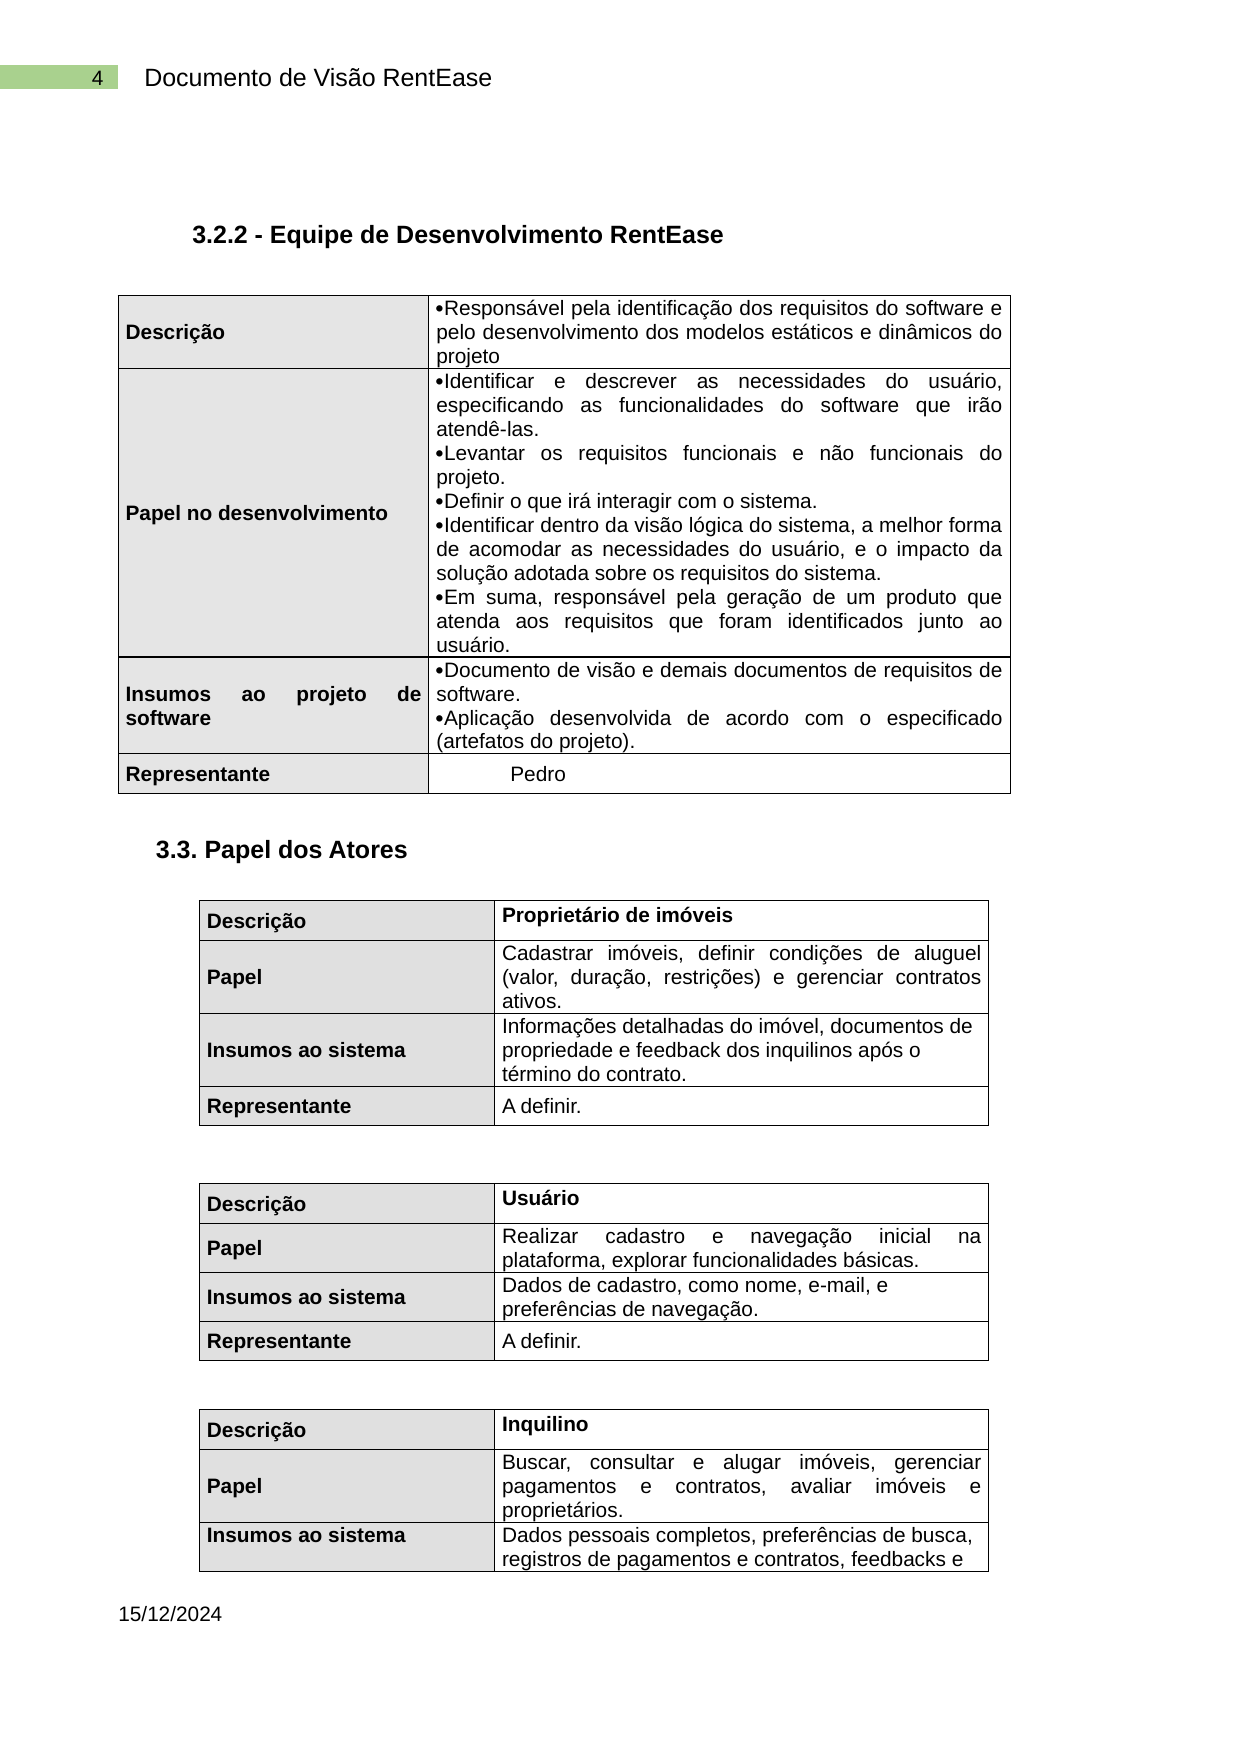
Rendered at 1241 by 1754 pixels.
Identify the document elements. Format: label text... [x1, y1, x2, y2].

table_cell Representante [200, 1322, 494, 1360]
table_cell Papel [200, 941, 494, 1013]
table_cell Pedro [429, 754, 1010, 793]
list Papel dos Atores [156, 835, 1170, 864]
table_cell Insumos ao sistema [200, 1523, 494, 1571]
table_cell Documento de visão e demais documentos de requisitos de software. Aplicação desenvolvida de acordo com o especificado (artefatos do projeto). [429, 658, 1010, 753]
table_cell Papel [200, 1224, 494, 1272]
table_cell A definir. [495, 1322, 988, 1360]
table_header Descrição [200, 901, 494, 940]
table_cell Identificar e descrever as necessidades do usuário, especificando as funcionalidades do software que irão atendê-las. Levantar os requisitos funcionais e não funcionais do projeto. Definir o que irá interagir com o sistema. Identificar dentro da visão lógica do sistema, a melhor forma de acomodar as necessidades do usuário, e o impacto da solução adotada sobre os requisitos do sistema. Em suma, responsável pela geração de um produto que atenda aos requisitos que foram identificados junto ao usuário. [429, 369, 1010, 656]
table_header Inquilino [495, 1410, 988, 1449]
table_cell Insumos ao sistema [200, 1014, 494, 1086]
table_header Descrição [200, 1184, 494, 1223]
table_cell Cadastrar imóveis, definir condições de aluguel (valor, duração, restrições) e gerenciar contratos ativos. [495, 941, 988, 1013]
table_cell Realizar cadastro e navegação inicial na plataforma, explorar funcionalidades básicas. [495, 1224, 988, 1272]
table_header Usuário [495, 1184, 988, 1223]
table_cell Informações detalhadas do imóvel, documentos de propriedade e feedback dos inquilinos após o término do contrato. [495, 1014, 988, 1086]
table_cell Insumos ao projeto de software [119, 658, 428, 753]
table_header Descrição [200, 1410, 494, 1449]
table_cell Papel [200, 1450, 494, 1522]
table_cell Papel no desenvolvimento [119, 369, 428, 656]
table_header Responsável pela identificação dos requisitos do software e pelo desenvolvimento dos modelos estáticos e dinâmicos do projeto [429, 296, 1010, 368]
table_cell Representante [200, 1087, 494, 1125]
table_header Descrição [119, 296, 428, 368]
table_cell Dados de cadastro, como nome, e-mail, e preferências de navegação. [495, 1273, 988, 1321]
table_cell Buscar, consultar e alugar imóveis, gerenciar pagamentos e contratos, avaliar imóveis e proprietários. [495, 1450, 988, 1522]
text 3.2.2 - Equipe de Desenvolvimento RentEase [192, 220, 1170, 248]
table_cell Dados pessoais completos, preferências de busca, registros de pagamentos e contratos, feedbacks e [495, 1523, 988, 1571]
table_header Proprietário de imóveis [495, 901, 988, 940]
table_cell Representante [119, 754, 428, 793]
table_cell A definir. [495, 1087, 988, 1125]
table_cell Insumos ao sistema [200, 1273, 494, 1321]
